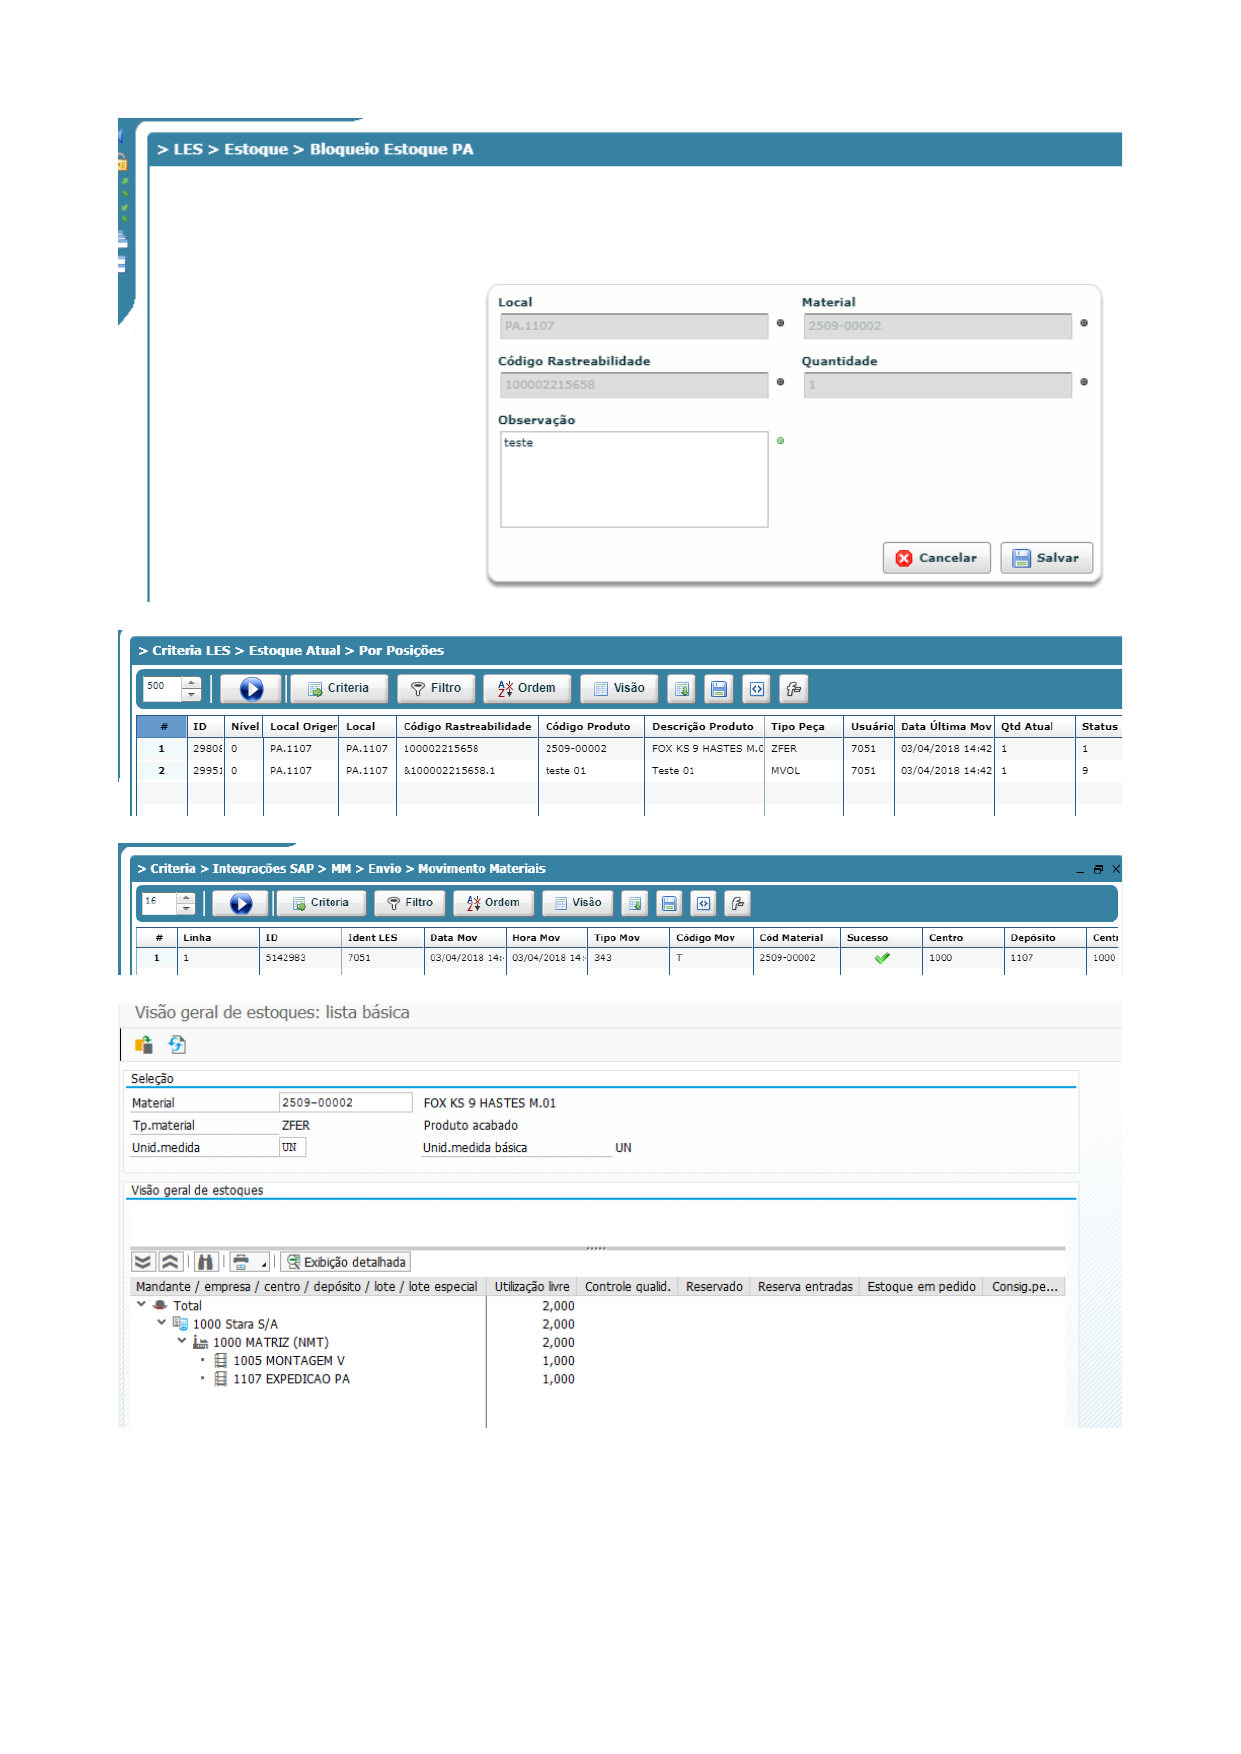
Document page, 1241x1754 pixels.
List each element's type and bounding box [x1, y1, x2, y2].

picture [118, 630, 1123, 816]
picture [118, 118, 1123, 602]
picture [118, 1003, 1123, 1428]
picture [118, 843, 1123, 975]
